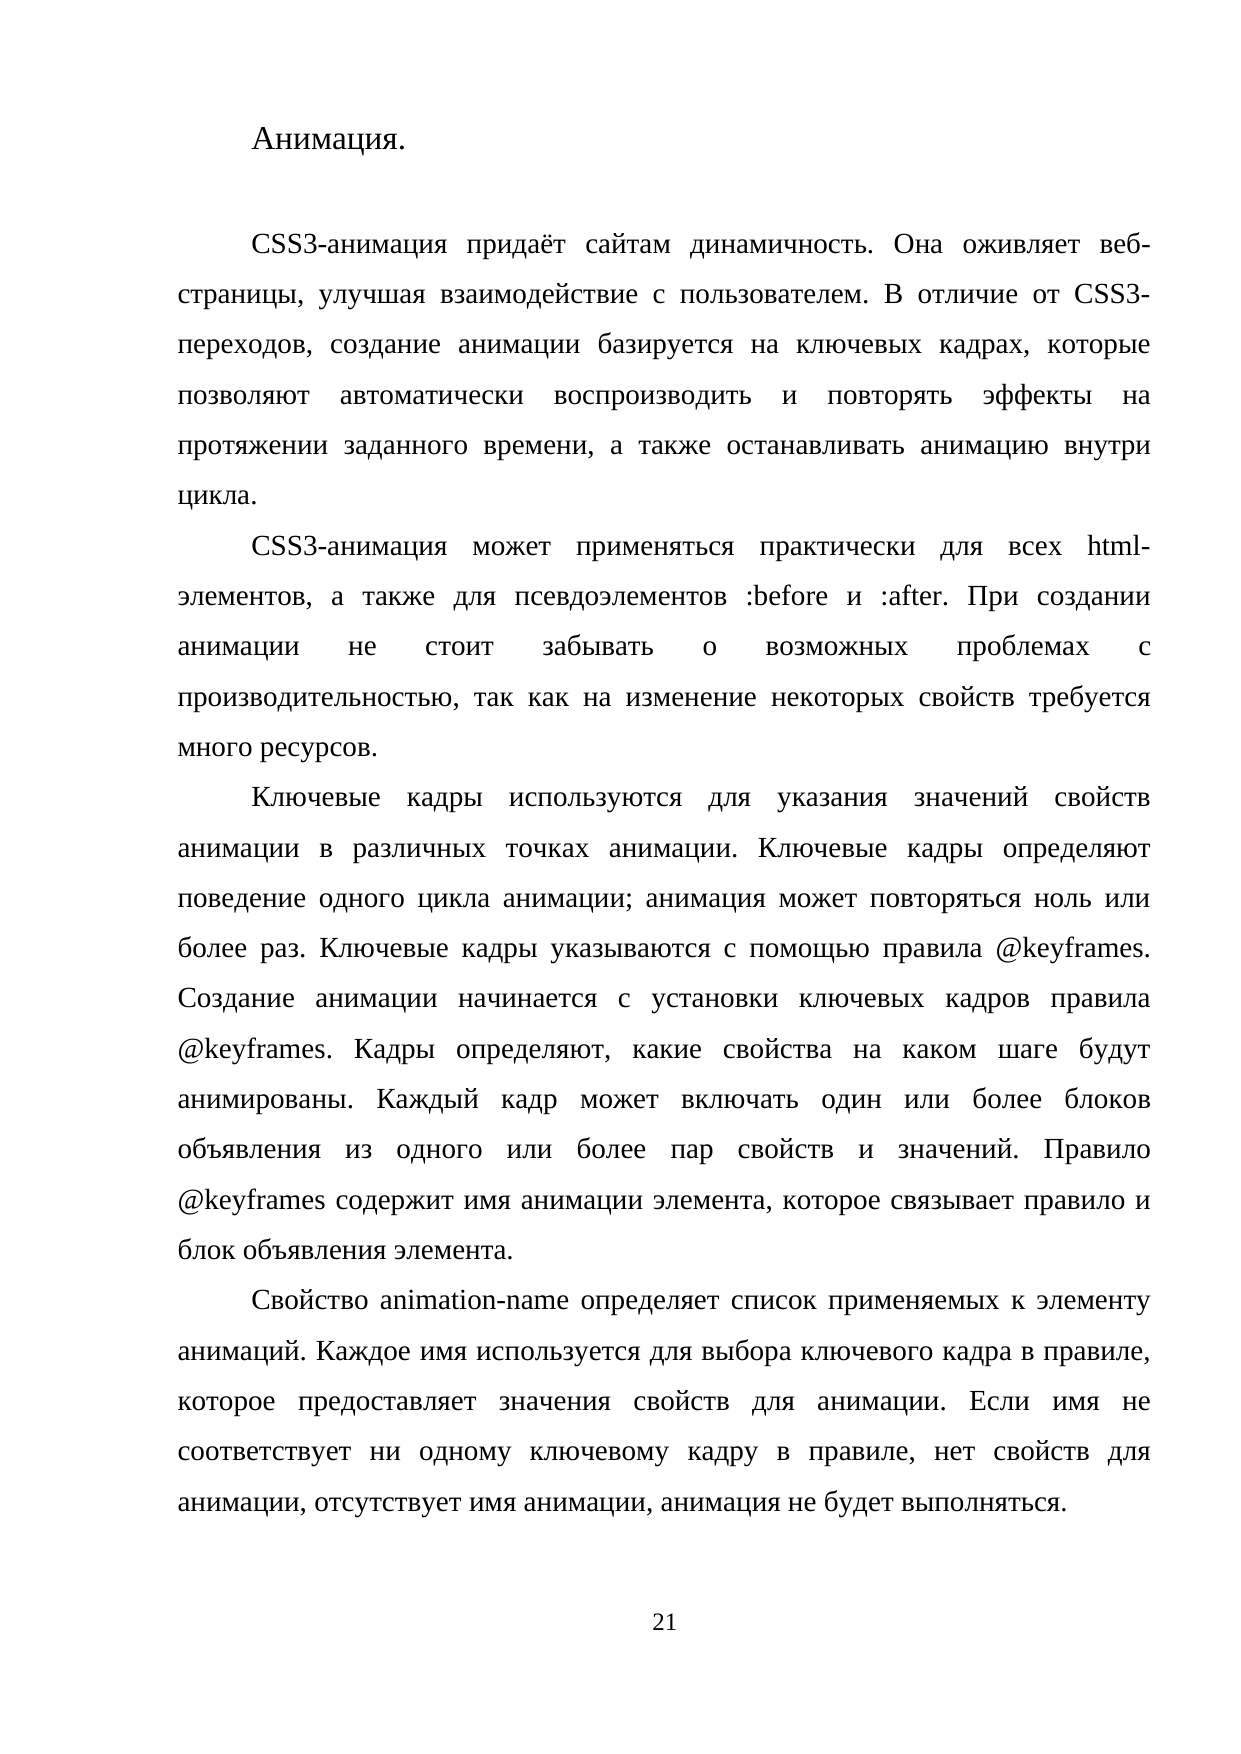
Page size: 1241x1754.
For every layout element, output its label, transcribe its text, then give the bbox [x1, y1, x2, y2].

text CSS3-анимация может применяться практически для всех html-элементов, а также для псевдоэлементов :before и :after. При создании анимации не стоит забывать о возможных проблемах с производительностью, так как на изменение некоторых свойств требуется много ресурсов. [177, 528, 1152, 763]
text Ключевые кадры используются для указания значений свойств анимации в различных точках анимации. Ключевые кадры определяют поведение одного цикла анимации; анимация может повторяться ноль или более раз. Ключевые кадры указываются с помощью правила @keyframes. Создание анимации начинается с установки ключевых кадров правила @keyframes. Кадры определяют, какие свойства на каком шаге будут анимированы. Каждый кадр может включать один или более блоков объявления из одного или более пар свойств и значений. Правило @keyframes содержит имя анимации элемента, которое связывает правило и блок объявления элемента. [177, 779, 1152, 1266]
text Свойство animation-name определяет список применяемых к элементу анимаций. Каждое имя используется для выбора ключевого кадра в правиле, которое предоставляет значения свойств для анимации. Если имя не соответствует ни одному ключевому кадру в правиле, нет свойств для анимации, отсутствует имя анимации, анимация не будет выполняться. [177, 1282, 1152, 1517]
text CSS3-анимация придаёт сайтам динамичность. Она оживляет веб-страницы, улучшая взаимодействие с пользователем. В отличие от CSS3-переходов, создание анимации базируется на ключевых кадрах, которые позволяют автоматически воспроизводить и повторять эффекты на протяжении заданного времени, а также останавливать анимацию внутри цикла. [177, 226, 1152, 511]
subtitle Анимация. [177, 118, 1152, 156]
